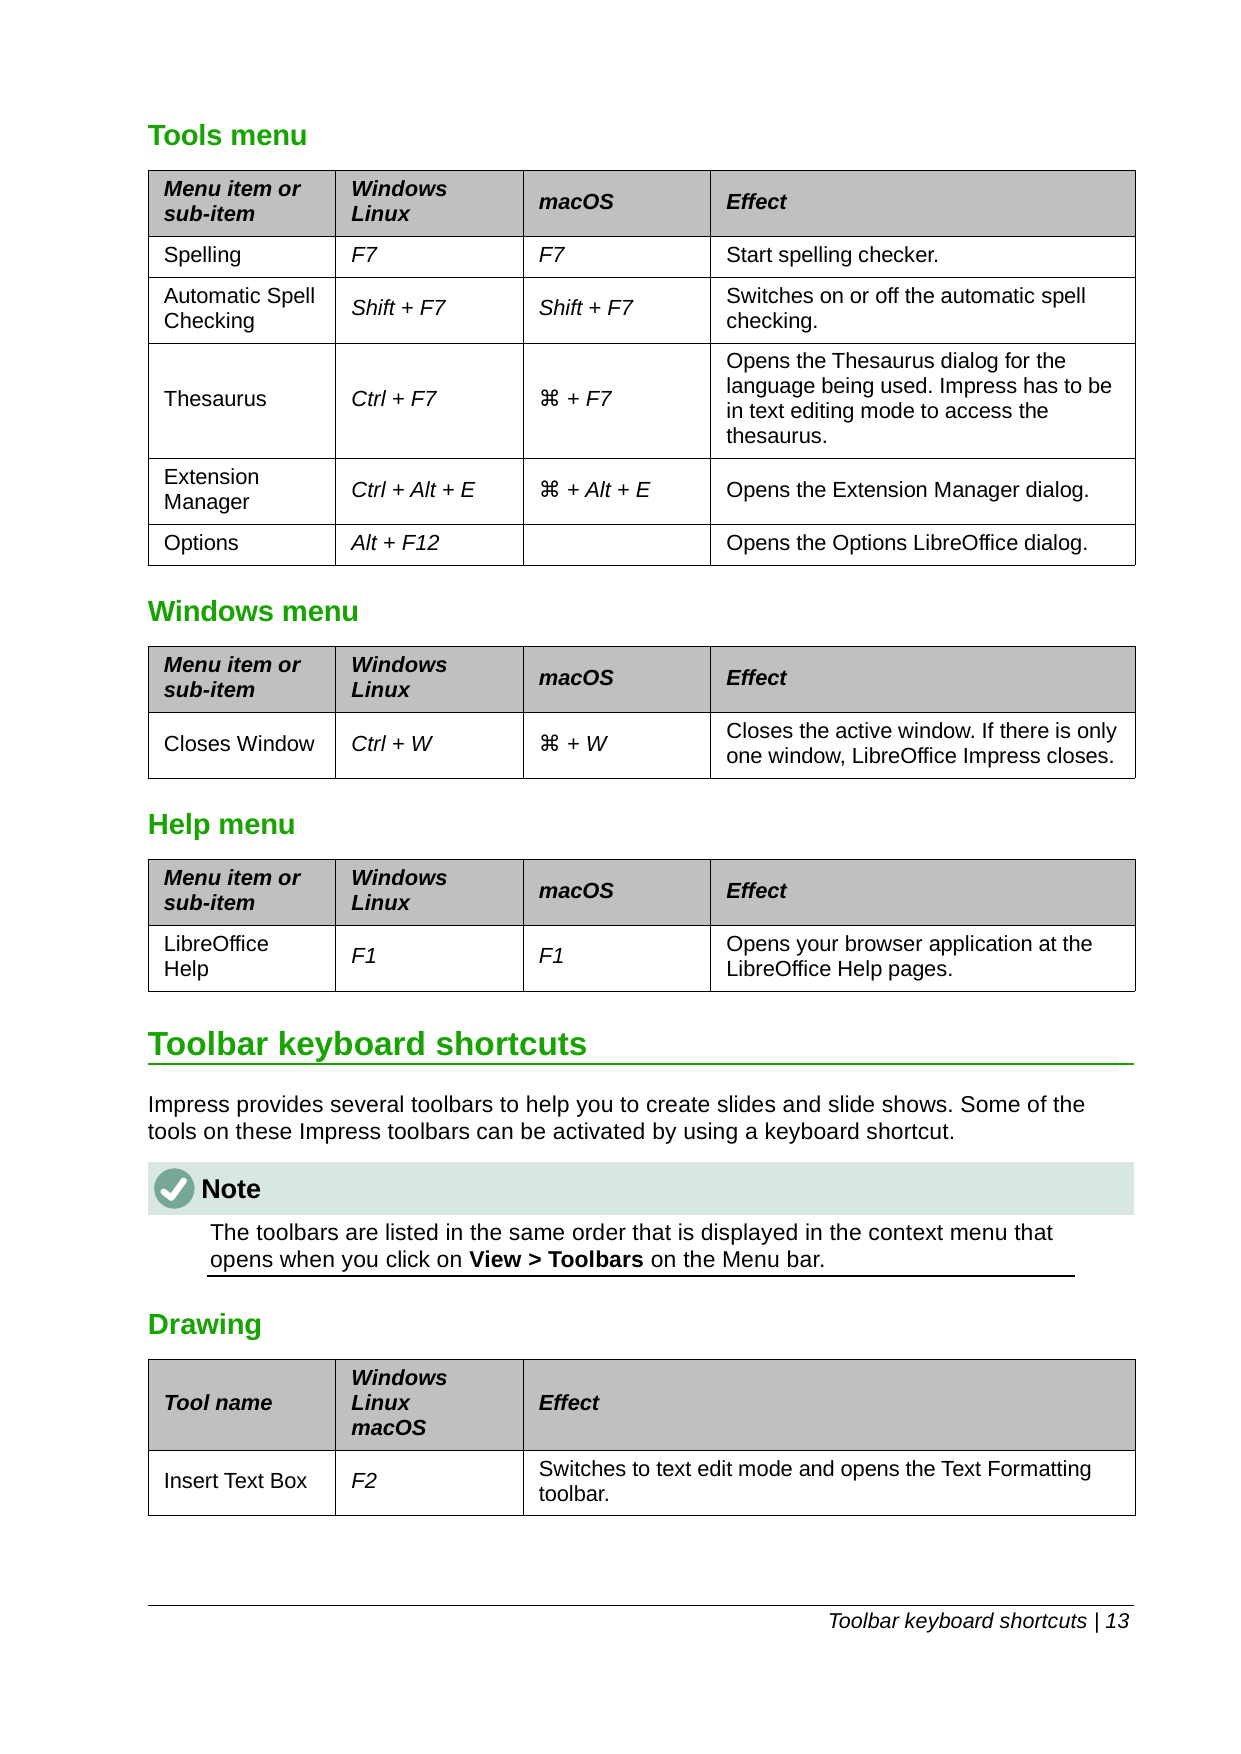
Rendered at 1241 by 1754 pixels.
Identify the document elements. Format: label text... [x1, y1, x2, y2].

text The toolbars are listed in the same order that is displayed in the context menu that opens when you click on View > Toolbars on the Menu bar. [207, 1215, 1075, 1275]
table_header Effect [711, 171, 1135, 236]
table_cell F1 [524, 926, 710, 991]
table_cell Extension Manager [149, 459, 335, 524]
table_cell Closes the active window. If there is only one window, LibreOffice Impress closes. [711, 713, 1135, 778]
text Impress provides several toolbars to help you to create slides and slide shows. Some of the tools on these Impress toolbars can be activated by using a keyboard shortcut. [148, 1090, 1134, 1144]
table_cell Shift + F7 [524, 278, 710, 343]
table_cell ⌘ + Alt + E [524, 459, 710, 524]
table_cell Opens the Options LibreOffice dialog. [711, 525, 1135, 565]
table_cell Opens the Thesaurus dialog for the language being used. Impress has to be in text editing mode to access the thesaurus. [711, 344, 1135, 458]
table_cell Ctrl + W [336, 713, 523, 778]
table_cell [524, 525, 710, 565]
table_cell F1 [336, 926, 523, 991]
subtitle Windows menu [148, 594, 1134, 628]
subtitle Toolbar keyboard shortcuts [148, 1024, 1134, 1063]
table_cell Start spelling checker. [711, 237, 1135, 277]
table_cell F7 [336, 237, 523, 277]
table_cell LibreOffice Help [149, 926, 335, 991]
table_cell Switches to text edit mode and opens the Text Formatting toolbar. [524, 1451, 1135, 1515]
table_cell F7 [524, 237, 710, 277]
table_cell Ctrl + Alt + E [336, 459, 523, 524]
table_header Windows Linux [336, 647, 523, 712]
table_header Windows Linux [336, 171, 523, 236]
table_cell Shift + F7 [336, 278, 523, 343]
table_cell Opens your browser application at the LibreOffice Help pages. [711, 926, 1135, 991]
table_header Effect [711, 647, 1135, 712]
table_header Menu item or sub-item [149, 860, 335, 925]
table_header Effect [711, 860, 1135, 925]
table_cell Thesaurus [149, 344, 335, 458]
table_cell Insert Text Box [149, 1451, 335, 1515]
table_header Tool name [149, 1360, 335, 1450]
subtitle Note [148, 1162, 1134, 1215]
table_header macOS [524, 647, 710, 712]
table_cell Options [149, 525, 335, 565]
table_cell Spelling [149, 237, 335, 277]
subtitle Help menu [148, 807, 1134, 841]
table_header Menu item or sub-item [149, 647, 335, 712]
table_cell Switches on or off the automatic spell checking. [711, 278, 1135, 343]
subtitle Drawing [148, 1307, 1134, 1340]
table_header Windows Linux macOS [336, 1360, 523, 1450]
table_header Menu item or sub-item [149, 171, 335, 236]
table_header Effect [524, 1360, 1135, 1450]
table_cell Alt + F12 [336, 525, 523, 565]
table_cell Ctrl + F7 [336, 344, 523, 458]
table_header macOS [524, 860, 710, 925]
table_cell Automatic Spell Checking [149, 278, 335, 343]
table_header macOS [524, 171, 710, 236]
table_header Windows Linux [336, 860, 523, 925]
table_cell ⌘ + F7 [524, 344, 710, 458]
table_cell ⌘ + W [524, 713, 710, 778]
table_cell Closes Window [149, 713, 335, 778]
subtitle Tools menu [148, 118, 1134, 152]
table_cell Opens the Extension Manager dialog. [711, 459, 1135, 524]
table_cell F2 [336, 1451, 523, 1515]
